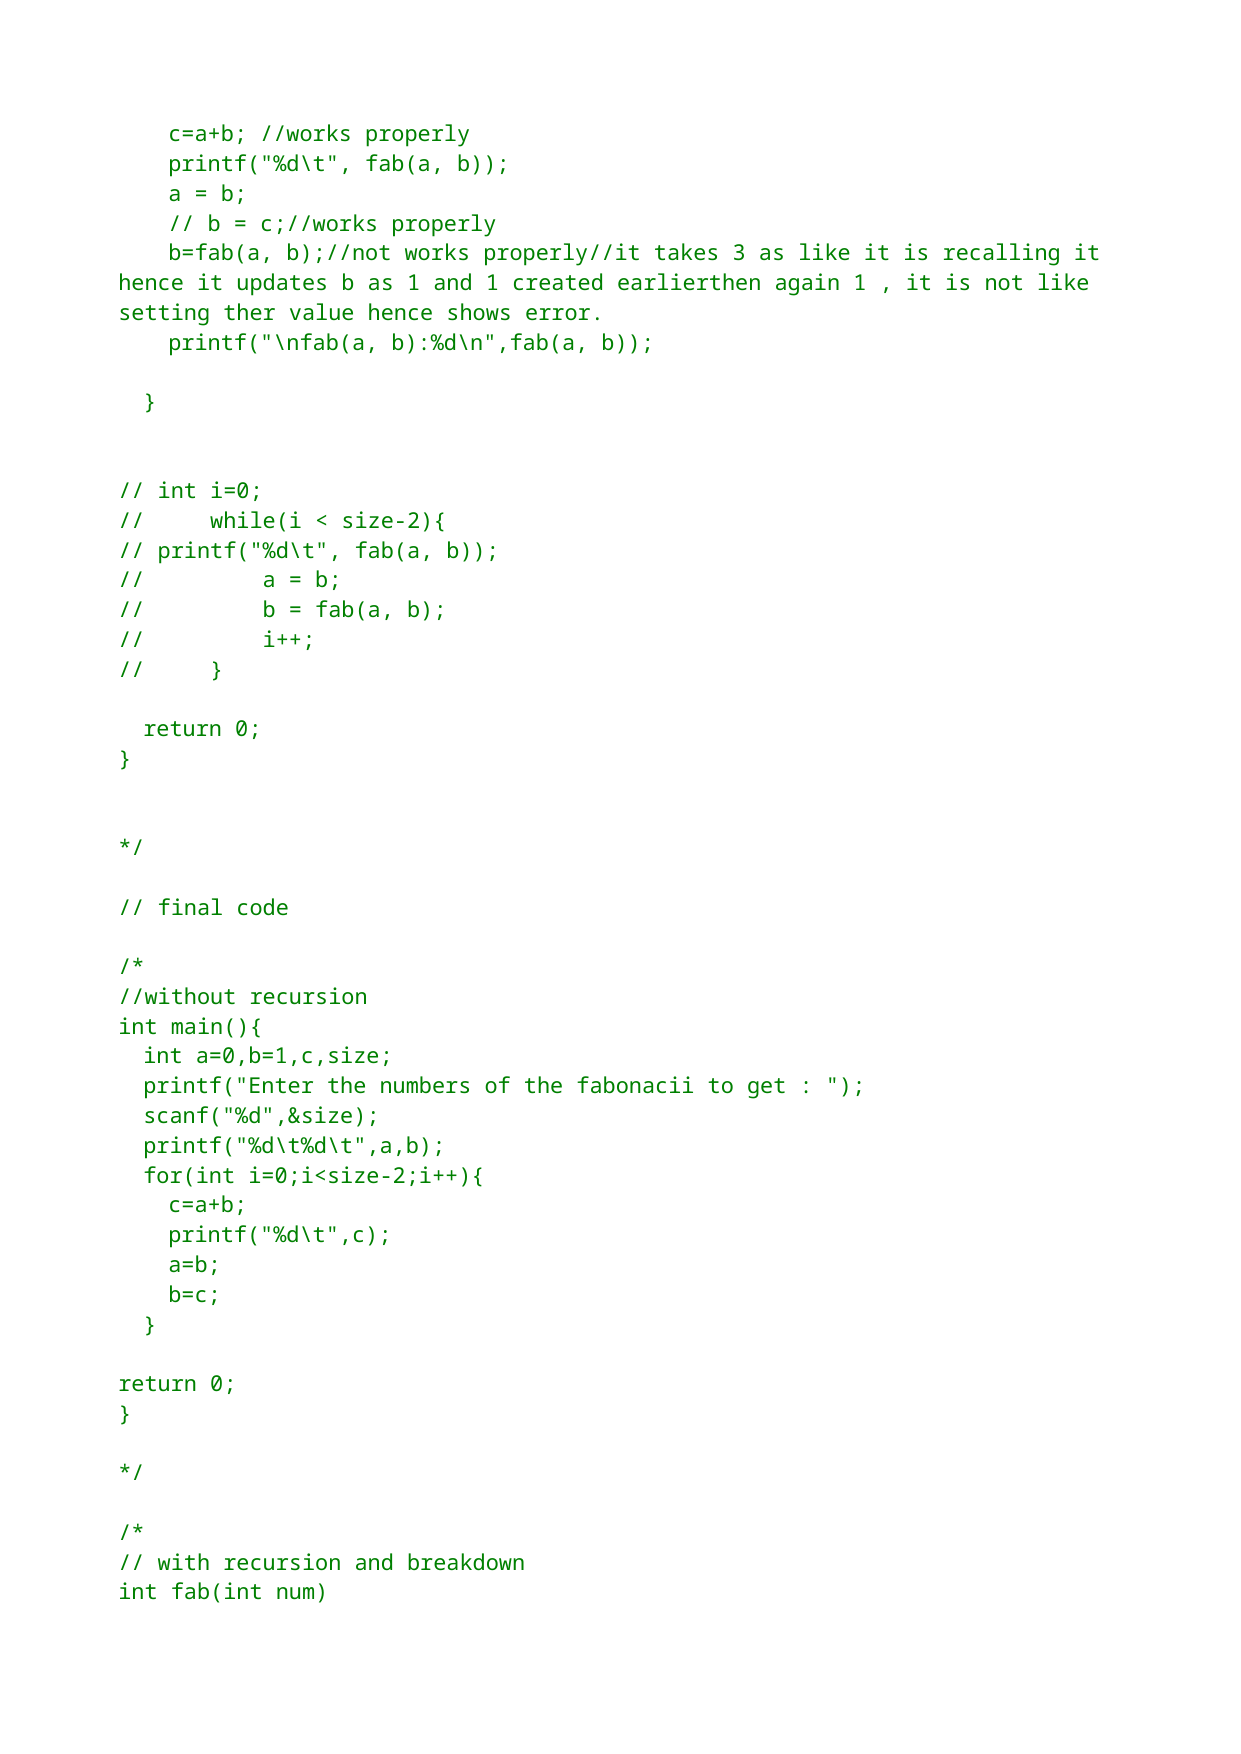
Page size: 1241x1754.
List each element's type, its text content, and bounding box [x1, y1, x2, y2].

text scanf("%d",&size); [118, 1100, 1122, 1130]
text // int i=0; [118, 475, 1122, 505]
text for(int i=0;i<size-2;i++){ [118, 1159, 1122, 1189]
text } [118, 386, 1122, 416]
text */ [118, 1457, 1122, 1487]
text b=c; [118, 1279, 1122, 1308]
text // final code [118, 892, 1122, 921]
text return 0; [118, 713, 1122, 743]
text // b = c;//works properly [118, 207, 1122, 237]
text c=a+b; //works properly [118, 118, 1122, 148]
text printf("\nfab(a, b):%d\n",fab(a, b)); [118, 327, 1122, 356]
text */ [118, 832, 1122, 862]
text printf("%d\t%d\t",a,b); [118, 1130, 1122, 1159]
text c=a+b; [118, 1189, 1122, 1219]
text // with recursion and breakdown [118, 1547, 1122, 1576]
text /* [118, 951, 1122, 981]
text int fab(int num) [118, 1576, 1122, 1606]
text a=b; [118, 1249, 1122, 1279]
text // printf("%d\t", fab(a, b)); [118, 535, 1122, 564]
text b=fab(a, b);//not works properly//it takes 3 as like it is recalling it hence it updates b as 1 and 1 created earlierthen again 1 , it is not like setting ther value hence shows error. [118, 237, 1122, 327]
text } [118, 1398, 1122, 1428]
text //without recursion [118, 981, 1122, 1011]
text // while(i < size-2){ [118, 505, 1122, 535]
text a = b; [118, 178, 1122, 207]
text // i++; [118, 624, 1122, 654]
text return 0; [118, 1368, 1122, 1398]
text // b = fab(a, b); [118, 594, 1122, 624]
text printf("%d\t",c); [118, 1219, 1122, 1249]
text } [118, 743, 1122, 773]
text // } [118, 654, 1122, 684]
text printf("Enter the numbers of the fabonacii to get : "); [118, 1070, 1122, 1100]
text // a = b; [118, 564, 1122, 594]
text /* [118, 1517, 1122, 1547]
text int a=0,b=1,c,size; [118, 1040, 1122, 1070]
text printf("%d\t", fab(a, b)); [118, 148, 1122, 178]
text } [118, 1308, 1122, 1338]
text int main(){ [118, 1011, 1122, 1040]
